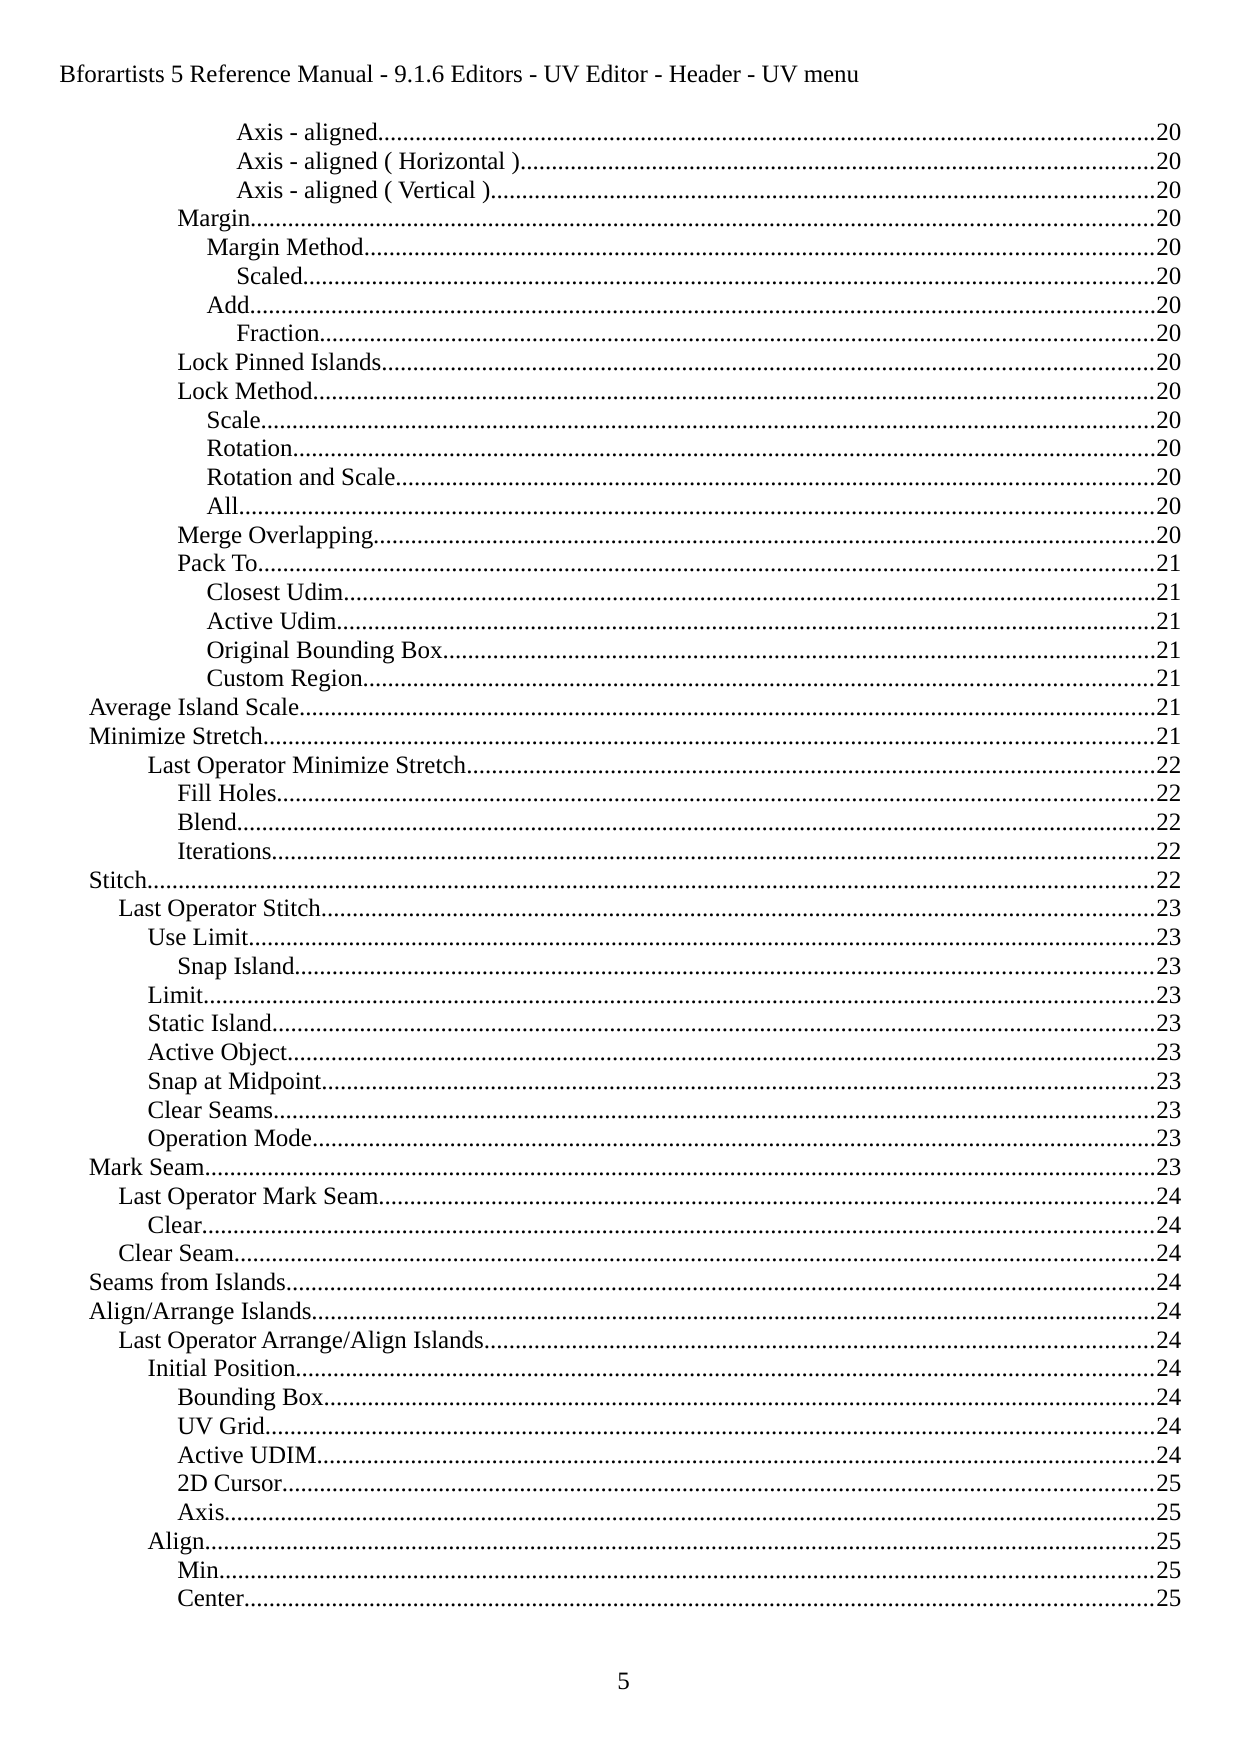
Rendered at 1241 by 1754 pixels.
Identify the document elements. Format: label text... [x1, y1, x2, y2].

text Add 20 [206, 290, 1181, 318]
text Static Island 23 [147, 1008, 1181, 1037]
text Rotation and Scale 20 [206, 462, 1181, 491]
text Operation Mode 23 [147, 1123, 1181, 1152]
text Scale 20 [206, 405, 1181, 433]
text Pack To 21 [177, 548, 1181, 577]
text Align/Arrange Islands 24 [88, 1296, 1181, 1325]
text Margin 20 [177, 203, 1181, 232]
text Bounding Box 24 [177, 1382, 1181, 1411]
text Closest Udim 21 [206, 577, 1181, 606]
text Use Limit 23 [147, 922, 1181, 951]
text Stitch 22 [88, 865, 1181, 893]
text Min 25 [177, 1555, 1181, 1583]
text Last Operator Arrange/Align Islands 24 [118, 1325, 1181, 1353]
text Original Bounding Box 21 [206, 635, 1181, 663]
text Clear 24 [147, 1210, 1181, 1238]
text Fraction 20 [236, 318, 1181, 347]
text Last Operator Stitch 23 [118, 893, 1181, 922]
text Blend 22 [177, 807, 1181, 836]
text Active Object 23 [147, 1037, 1181, 1066]
text Average Island Scale 21 [88, 692, 1181, 721]
text Lock Method 20 [177, 376, 1181, 405]
text Align 25 [147, 1526, 1181, 1555]
text Clear Seams 23 [147, 1095, 1181, 1123]
text Iterations 22 [177, 836, 1181, 865]
text Axis - aligned ( Horizontal ) 20 [236, 146, 1181, 175]
text Center 25 [177, 1583, 1181, 1612]
text 2D Cursor 25 [177, 1468, 1181, 1497]
text Active UDIM 24 [177, 1440, 1181, 1468]
text Minimize Stretch 21 [88, 721, 1181, 750]
text Scaled 20 [236, 261, 1181, 290]
text Custom Region 21 [206, 663, 1181, 692]
text Snap Island 23 [177, 951, 1181, 980]
text Axis - aligned 20 [236, 117, 1181, 146]
text Initial Position 24 [147, 1353, 1181, 1382]
text Rotation 20 [206, 433, 1181, 462]
text Fill Holes 22 [177, 778, 1181, 807]
text Axis 25 [177, 1497, 1181, 1526]
text All 20 [206, 491, 1181, 520]
text Mark Seam 23 [88, 1152, 1181, 1181]
text Lock Pinned Islands 20 [177, 347, 1181, 376]
text Limit 23 [147, 980, 1181, 1008]
text Active Udim 21 [206, 606, 1181, 635]
text Margin Method 20 [206, 232, 1181, 261]
text UV Grid 24 [177, 1411, 1181, 1440]
text Clear Seam 24 [118, 1238, 1181, 1267]
text Last Operator Mark Seam 24 [118, 1181, 1181, 1210]
text Axis - aligned ( Vertical ) 20 [236, 175, 1181, 203]
text Seams from Islands 24 [88, 1267, 1181, 1296]
text Snap at Midpoint 23 [147, 1066, 1181, 1095]
text Merge Overlapping 20 [177, 520, 1181, 548]
text Last Operator Minimize Stretch 22 [147, 750, 1181, 778]
